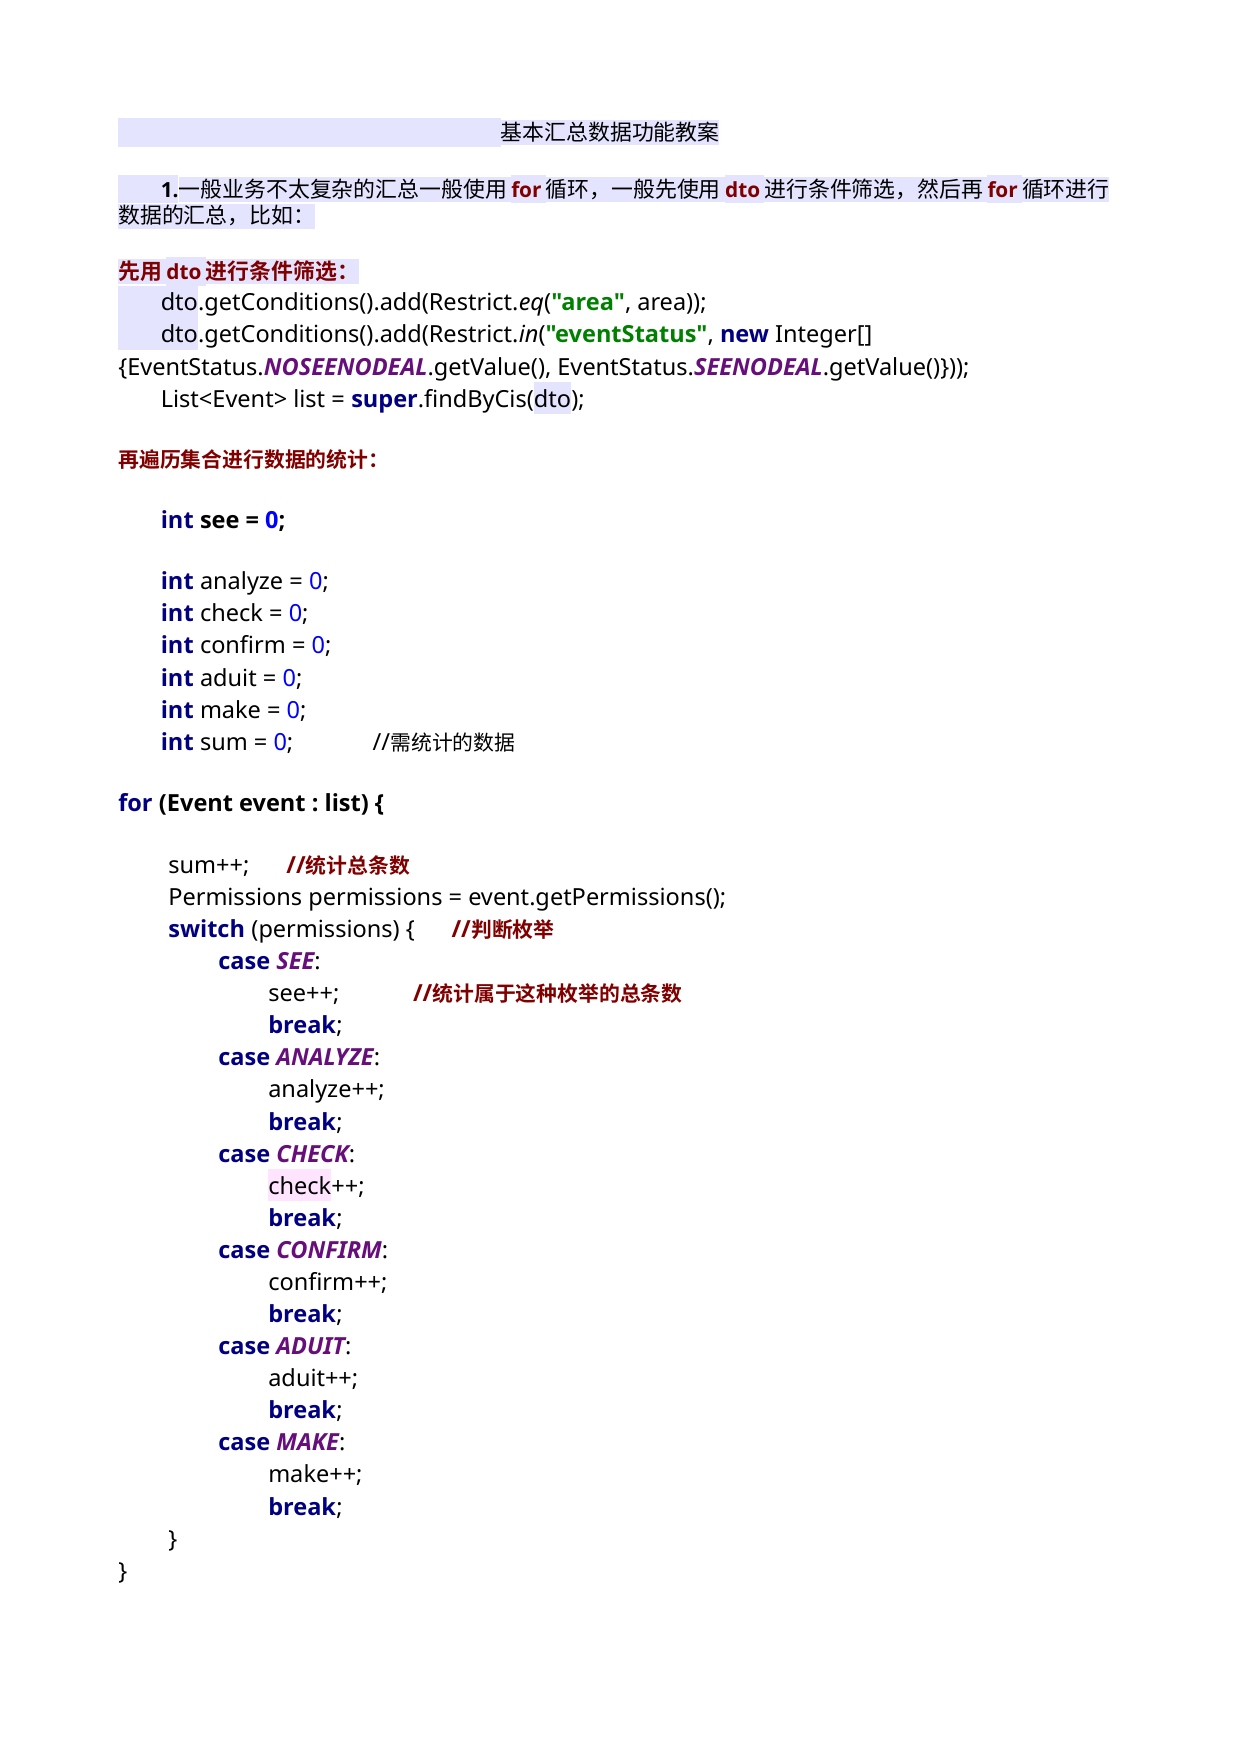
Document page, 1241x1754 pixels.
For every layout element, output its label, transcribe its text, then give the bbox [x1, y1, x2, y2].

text int aduit = 0; [118, 661, 1122, 693]
text int confirm = 0; [118, 629, 1122, 661]
text 再遍历集合进行数据的统计： [118, 443, 1122, 473]
text sum++; //统计总条数 [118, 848, 1122, 880]
text case CHECK: [118, 1137, 1122, 1169]
text analyze++; [118, 1073, 1122, 1105]
text break; [118, 1490, 1122, 1522]
text int see = 0; [118, 503, 1122, 535]
text case MAKE: [118, 1426, 1122, 1458]
text } [118, 1522, 1122, 1554]
text make++; [118, 1458, 1122, 1490]
text int make = 0; [118, 693, 1122, 725]
text for (Event event : list) { [118, 787, 1122, 819]
text case ANALYZE: [118, 1041, 1122, 1073]
text dto.getConditions().add(Restrict.eq("area", area)); [118, 286, 1122, 318]
text 1.一般业务不太复杂的汇总一般使用for循环，一般先使用dto进行条件筛选，然后再for循环进行数据的汇总，比如： [118, 175, 1122, 229]
text dto.getConditions().add(Restrict.in("eventStatus", new Integer[]{EventStatus.NOSEENODEAL.getValue(), EventStatus.SEENODEAL.getValue()})); [118, 318, 1122, 382]
text case SEE: [118, 944, 1122, 976]
text switch (permissions) { //判断枚举 [118, 912, 1122, 944]
text int analyze = 0; [118, 564, 1122, 597]
text case CONFIRM: [118, 1233, 1122, 1265]
text int check = 0; [118, 597, 1122, 629]
text break; [118, 1393, 1122, 1426]
text 基本汇总数据功能教案 [118, 118, 1122, 147]
text } [118, 1554, 1122, 1586]
text aduit++; [118, 1361, 1122, 1393]
text break; [118, 1105, 1122, 1137]
text break; [118, 1008, 1122, 1041]
text case ADUIT: [118, 1329, 1122, 1361]
text Permissions permissions = event.getPermissions(); [118, 880, 1122, 912]
text int sum = 0; //需统计的数据 [118, 725, 1122, 757]
text break; [118, 1201, 1122, 1233]
text see++; //统计属于这种枚举的总条数 [118, 976, 1122, 1008]
text confirm++; [118, 1265, 1122, 1297]
text check++; [118, 1169, 1122, 1201]
text List<Event> list = super.findByCis(dto); [118, 382, 1122, 414]
text 先用dto进行条件筛选： [118, 257, 1122, 286]
text break; [118, 1297, 1122, 1329]
